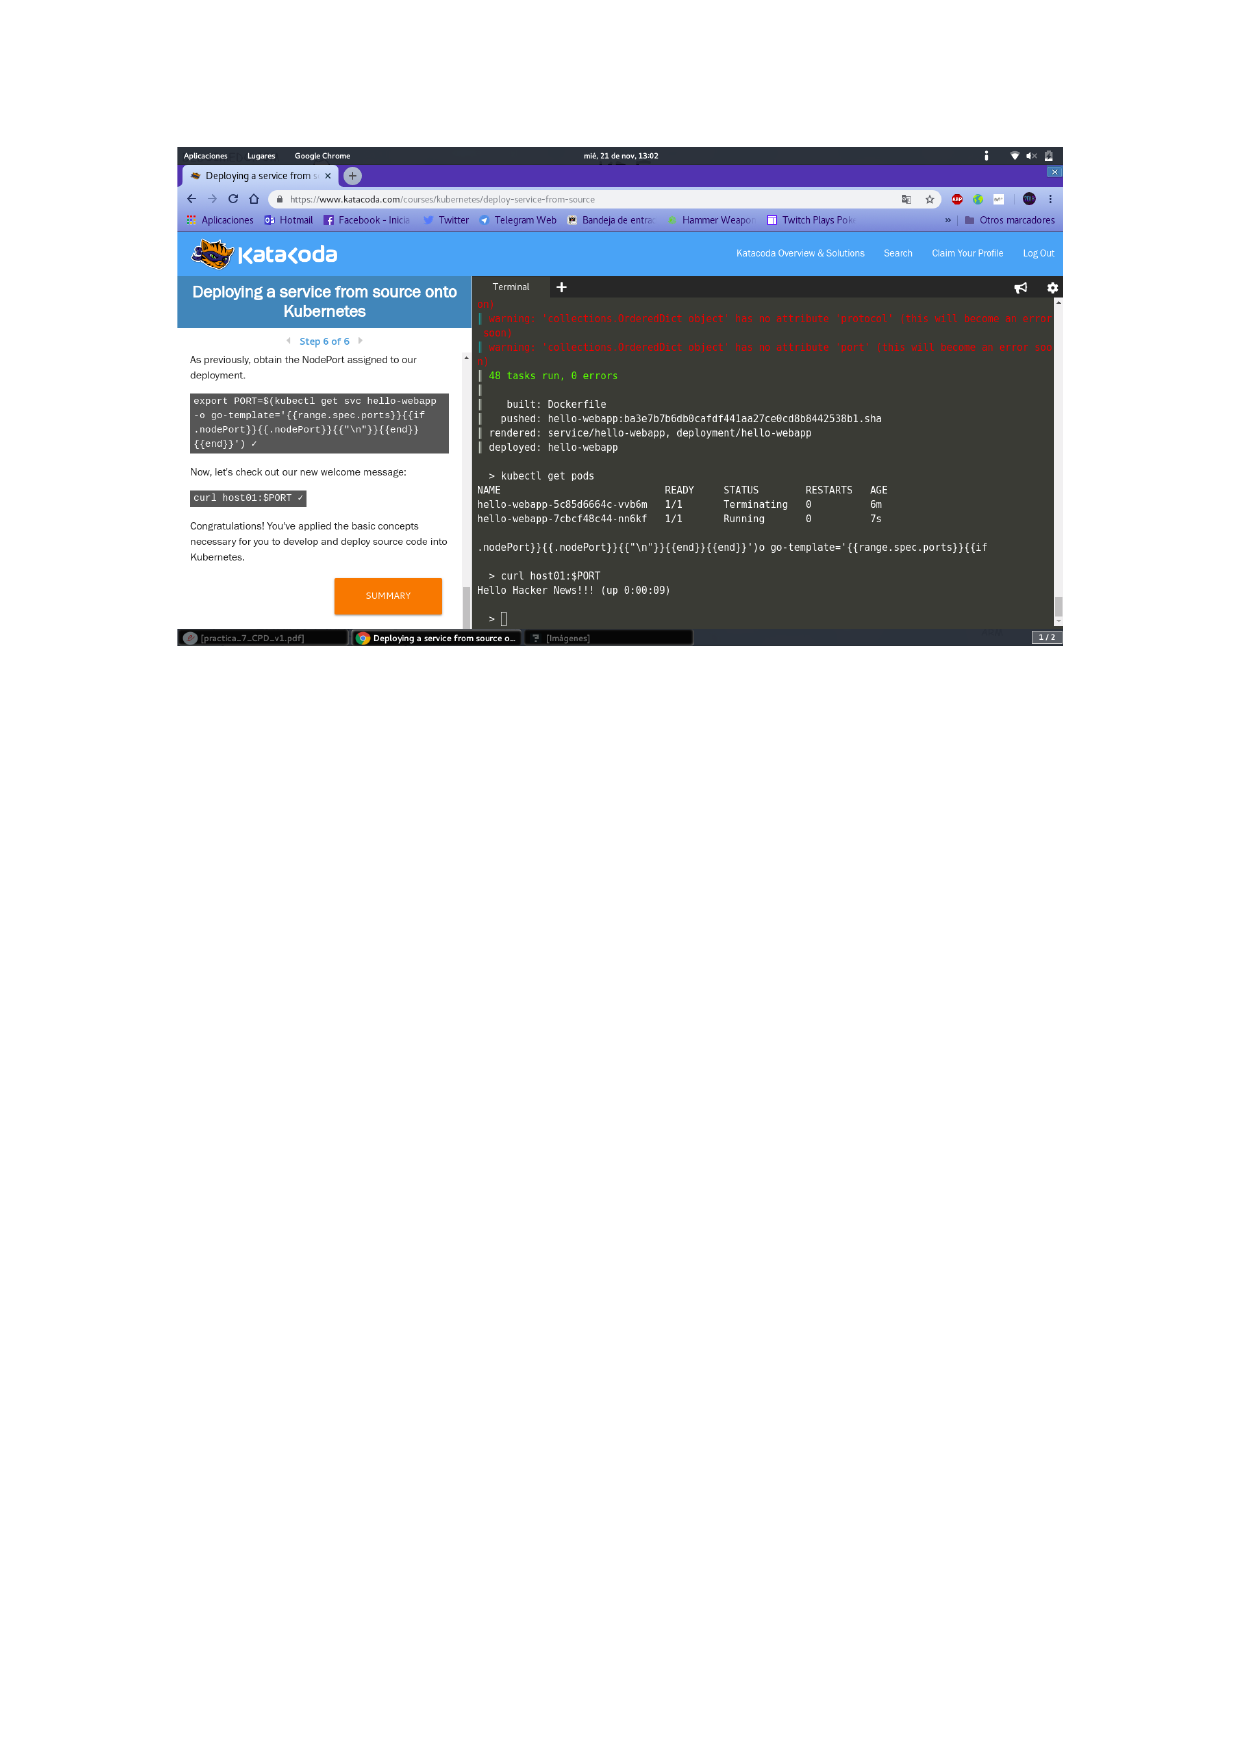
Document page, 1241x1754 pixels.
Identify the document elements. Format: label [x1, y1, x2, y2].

picture [177, 147, 1063, 646]
